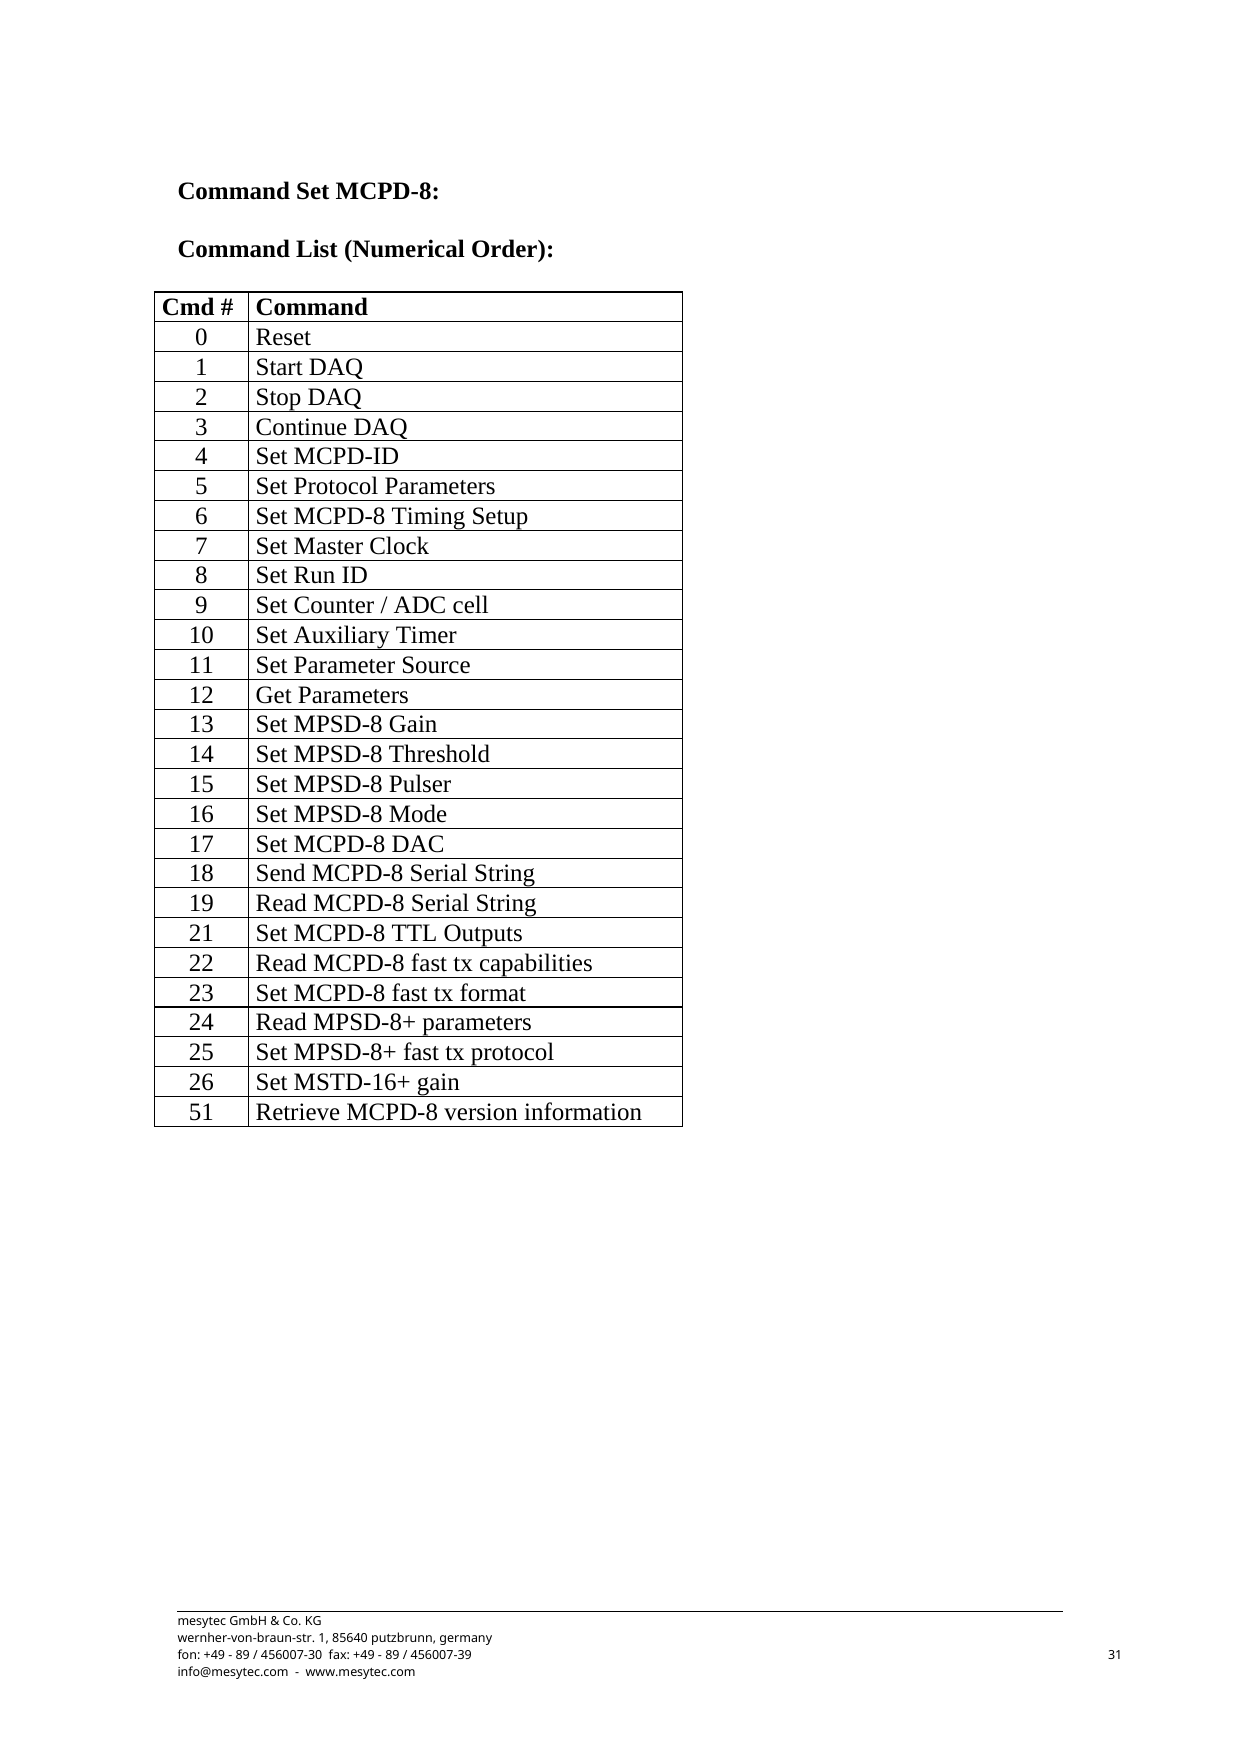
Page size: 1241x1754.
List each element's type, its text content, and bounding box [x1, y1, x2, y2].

table_cell Set MSTD-16+ gain [249, 1067, 682, 1096]
table_cell Set MCPD-ID [249, 441, 682, 470]
table_cell Send MCPD-8 Serial String [249, 859, 682, 887]
table_cell 13 [155, 710, 248, 738]
table_cell Stop DAQ [249, 382, 682, 411]
table_cell 51 [155, 1097, 248, 1126]
table_cell Get Parameters [249, 680, 682, 708]
table_cell 2 [155, 382, 248, 411]
table_cell Set MPSD-8 Gain [249, 710, 682, 738]
table_cell 0 [155, 322, 248, 351]
table_cell Set MPSD-8 Mode [249, 799, 682, 828]
table_cell Set MPSD-8 Threshold [249, 739, 682, 768]
table_cell Set Run ID [249, 561, 682, 589]
table_cell 19 [155, 888, 248, 917]
table_cell Set Counter / ADC cell [249, 590, 682, 619]
table_cell 25 [155, 1037, 248, 1066]
table_cell Set Auxiliary Timer [249, 620, 682, 649]
table_cell Set Parameter Source [249, 650, 682, 679]
table_cell 22 [155, 948, 248, 977]
table_cell 23 [155, 978, 248, 1006]
table_cell 9 [155, 590, 248, 619]
table_cell Start DAQ [249, 352, 682, 381]
subtitle Command List (Numerical Order): [177, 234, 1063, 263]
table_cell 7 [155, 531, 248, 559]
table_cell Retrieve MCPD-8 version information [249, 1097, 682, 1126]
table_cell Continue DAQ [249, 412, 682, 440]
table_cell Set MCPD-8 DAC [249, 829, 682, 857]
table_cell 14 [155, 739, 248, 768]
table_header Cmd # [155, 293, 248, 321]
table_cell Set MCPD-8 TTL Outputs [249, 918, 682, 947]
table_cell 10 [155, 620, 248, 649]
table_cell Set MCPD-8 Timing Setup [249, 501, 682, 530]
table_cell Read MPSD-8+ parameters [249, 1008, 682, 1036]
table_header Command [249, 293, 682, 321]
table_cell Set MPSD-8 Pulser [249, 769, 682, 798]
table_cell 15 [155, 769, 248, 798]
table_cell 16 [155, 799, 248, 828]
table_cell 17 [155, 829, 248, 857]
table_cell Set Master Clock [249, 531, 682, 559]
table_cell 4 [155, 441, 248, 470]
table_cell Set MPSD-8+ fast tx protocol [249, 1037, 682, 1066]
table_cell 3 [155, 412, 248, 440]
table_cell 21 [155, 918, 248, 947]
table_cell Read MCPD-8 fast tx capabilities [249, 948, 682, 977]
table_cell 12 [155, 680, 248, 708]
table_cell 5 [155, 471, 248, 500]
table_cell 8 [155, 561, 248, 589]
table_cell Read MCPD-8 Serial String [249, 888, 682, 917]
table_cell Set MCPD-8 fast tx format [249, 978, 682, 1006]
table_cell Set Protocol Parameters [249, 471, 682, 500]
table_cell 26 [155, 1067, 248, 1096]
table_cell 18 [155, 859, 248, 887]
table_cell 1 [155, 352, 248, 381]
table_cell 11 [155, 650, 248, 679]
subtitle Command Set MCPD-8: [177, 176, 1063, 205]
table_cell 6 [155, 501, 248, 530]
table_cell Reset [249, 322, 682, 351]
table_cell 24 [155, 1008, 248, 1036]
